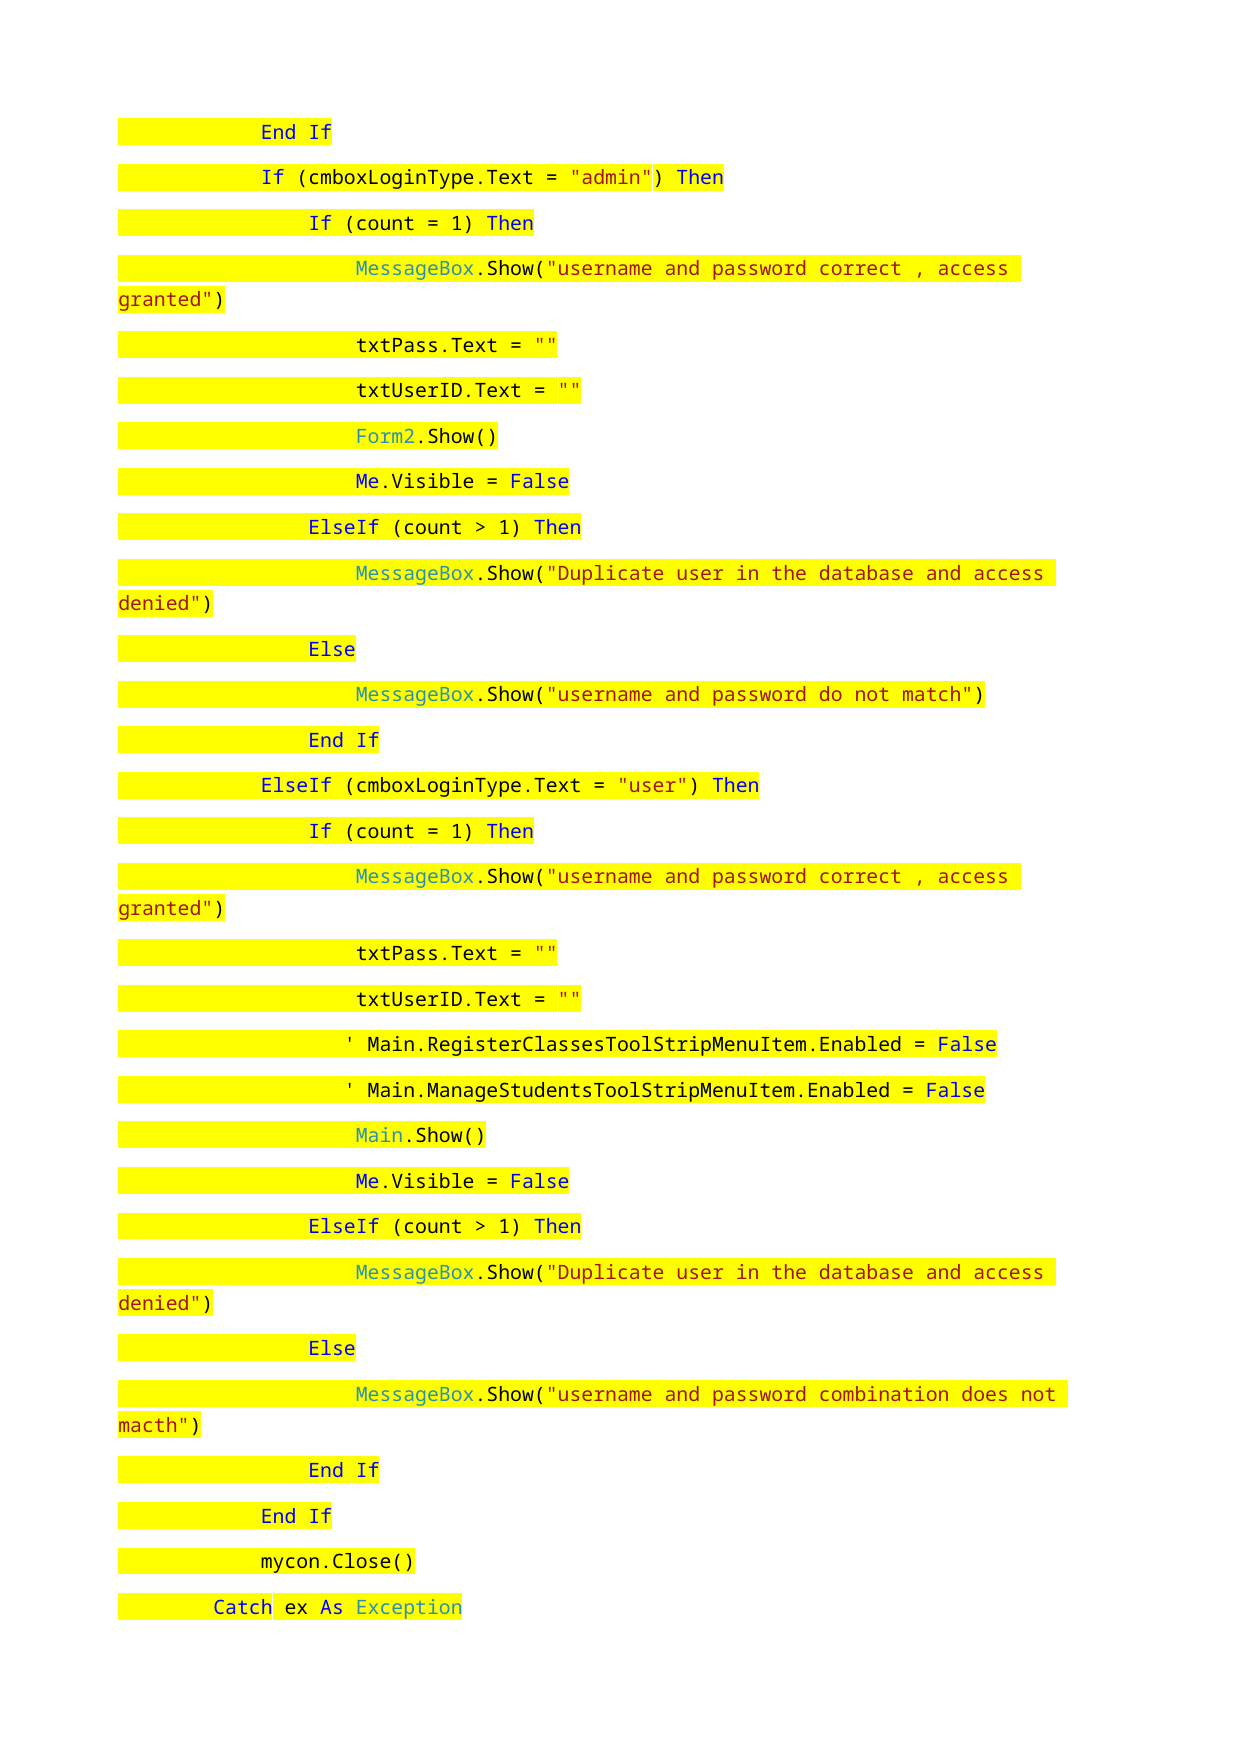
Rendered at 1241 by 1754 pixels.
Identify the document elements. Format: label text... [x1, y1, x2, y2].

text ElseIf (cmboxLoginType.Text = "user") Then [118, 772, 1122, 799]
text Form2.Show() [118, 422, 1122, 449]
text End If [118, 1456, 1122, 1483]
text txtUserID.Text = "" [118, 985, 1122, 1012]
text txtUserID.Text = "" [118, 377, 1122, 404]
text Me.Visible = False [118, 468, 1122, 495]
text Else [118, 1334, 1122, 1361]
text Main.Show() [118, 1121, 1122, 1148]
text MessageBox.Show("username and password correct , access granted") [118, 255, 1122, 313]
text If (count = 1) Then [118, 817, 1122, 844]
text Else [118, 635, 1122, 662]
text mycon.Close() [118, 1547, 1122, 1574]
text ' Main.RegisterClassesToolStripMenuItem.Enabled = False [118, 1030, 1122, 1057]
text MessageBox.Show("username and password combination does not macth") [118, 1380, 1122, 1438]
text End If [118, 1502, 1122, 1529]
text Catch ex As Exception [118, 1593, 1122, 1620]
text End If [118, 118, 1122, 145]
text ElseIf (count > 1) Then [118, 513, 1122, 540]
text If (cmboxLoginType.Text = "admin") Then [118, 164, 1122, 191]
text MessageBox.Show("Duplicate user in the database and access denied") [118, 1258, 1122, 1316]
text End If [118, 726, 1122, 753]
text ' Main.ManageStudentsToolStripMenuItem.Enabled = False [118, 1076, 1122, 1103]
text txtPass.Text = "" [118, 331, 1122, 358]
text MessageBox.Show("Duplicate user in the database and access denied") [118, 559, 1122, 617]
text MessageBox.Show("username and password correct , access granted") [118, 863, 1122, 921]
text MessageBox.Show("username and password do not match") [118, 681, 1122, 708]
text ElseIf (count > 1) Then [118, 1212, 1122, 1239]
text Me.Visible = False [118, 1167, 1122, 1194]
text txtPass.Text = "" [118, 939, 1122, 966]
text If (count = 1) Then [118, 209, 1122, 236]
